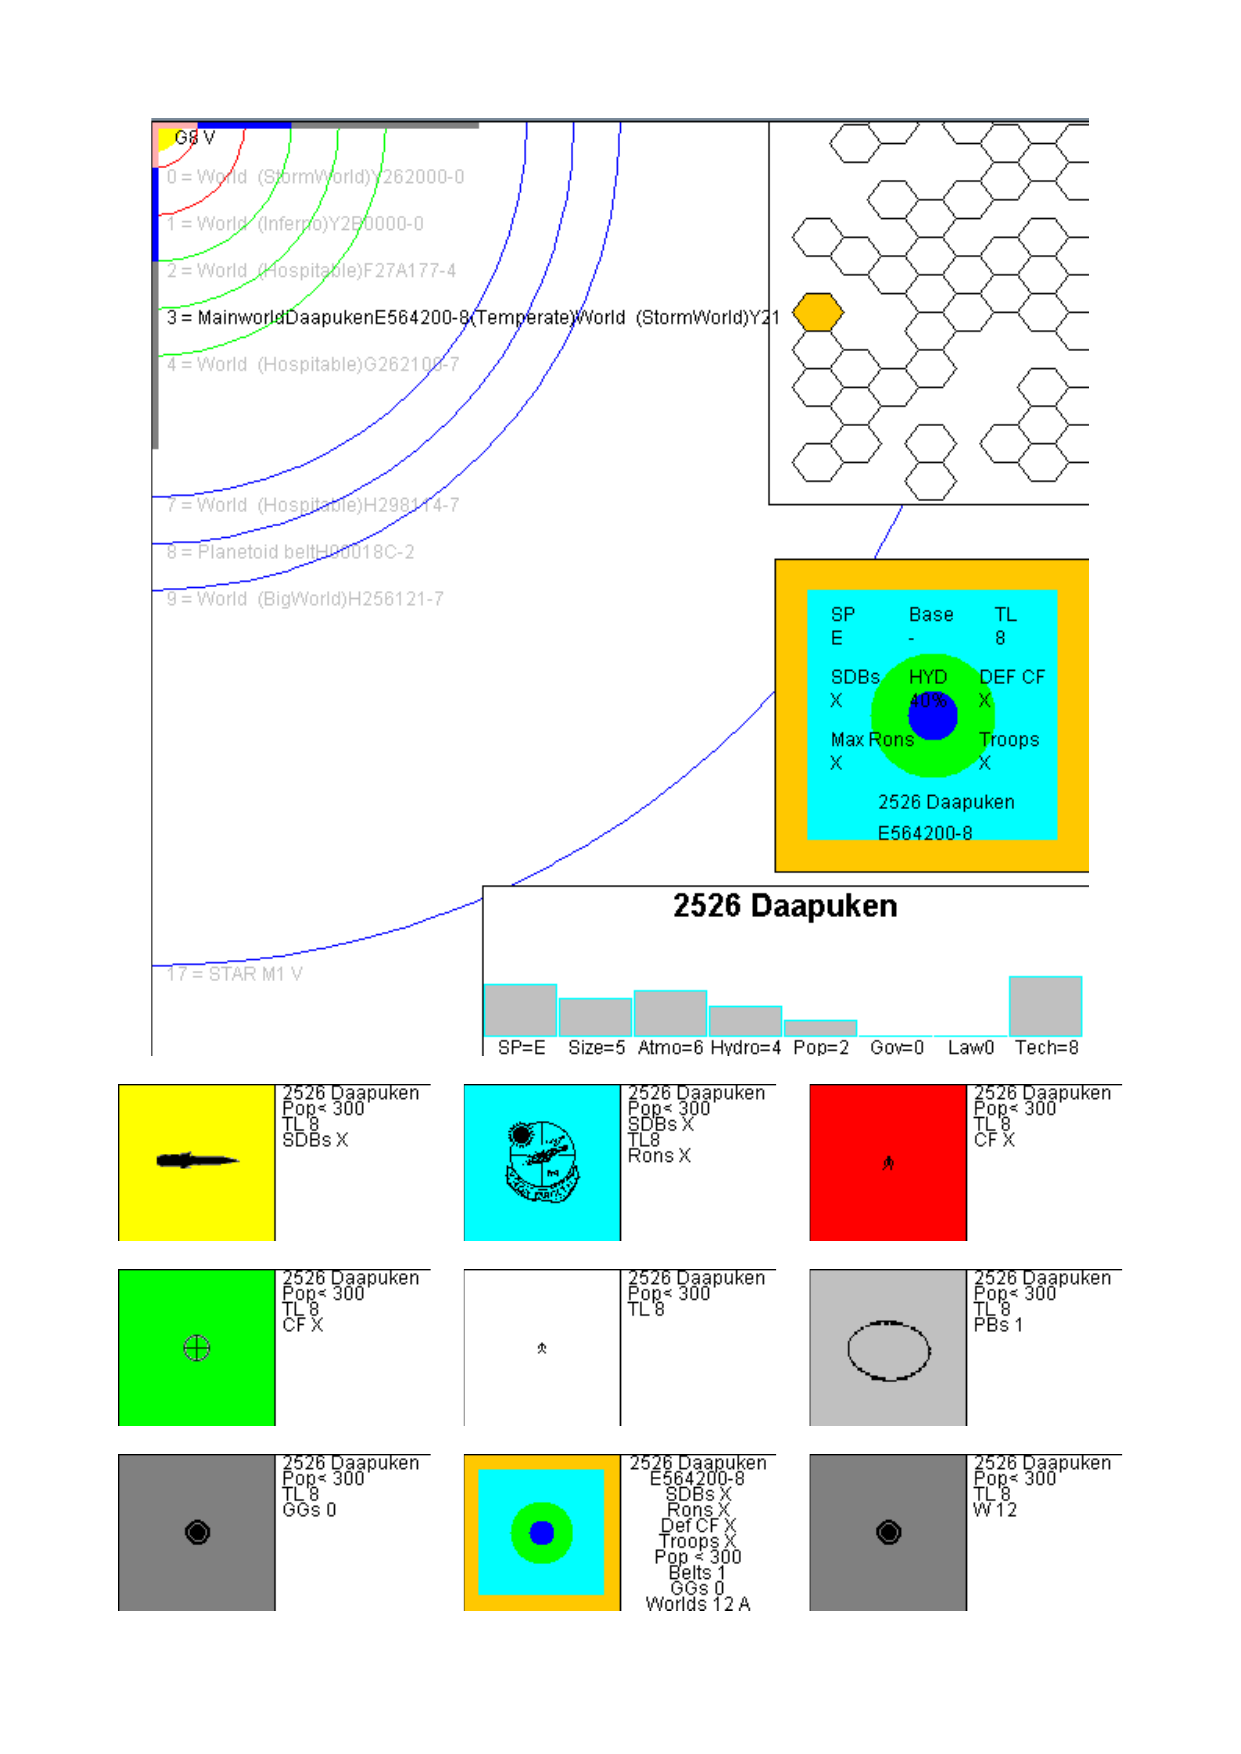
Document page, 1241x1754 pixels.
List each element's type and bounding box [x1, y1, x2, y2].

picture [809, 1269, 1123, 1426]
picture [463, 1269, 777, 1426]
picture [151, 118, 1089, 1056]
picture [118, 1454, 431, 1611]
picture [118, 1269, 431, 1426]
picture [809, 1084, 1123, 1241]
picture [463, 1454, 777, 1611]
picture [463, 1084, 777, 1241]
picture [118, 1084, 431, 1241]
picture [809, 1454, 1123, 1611]
